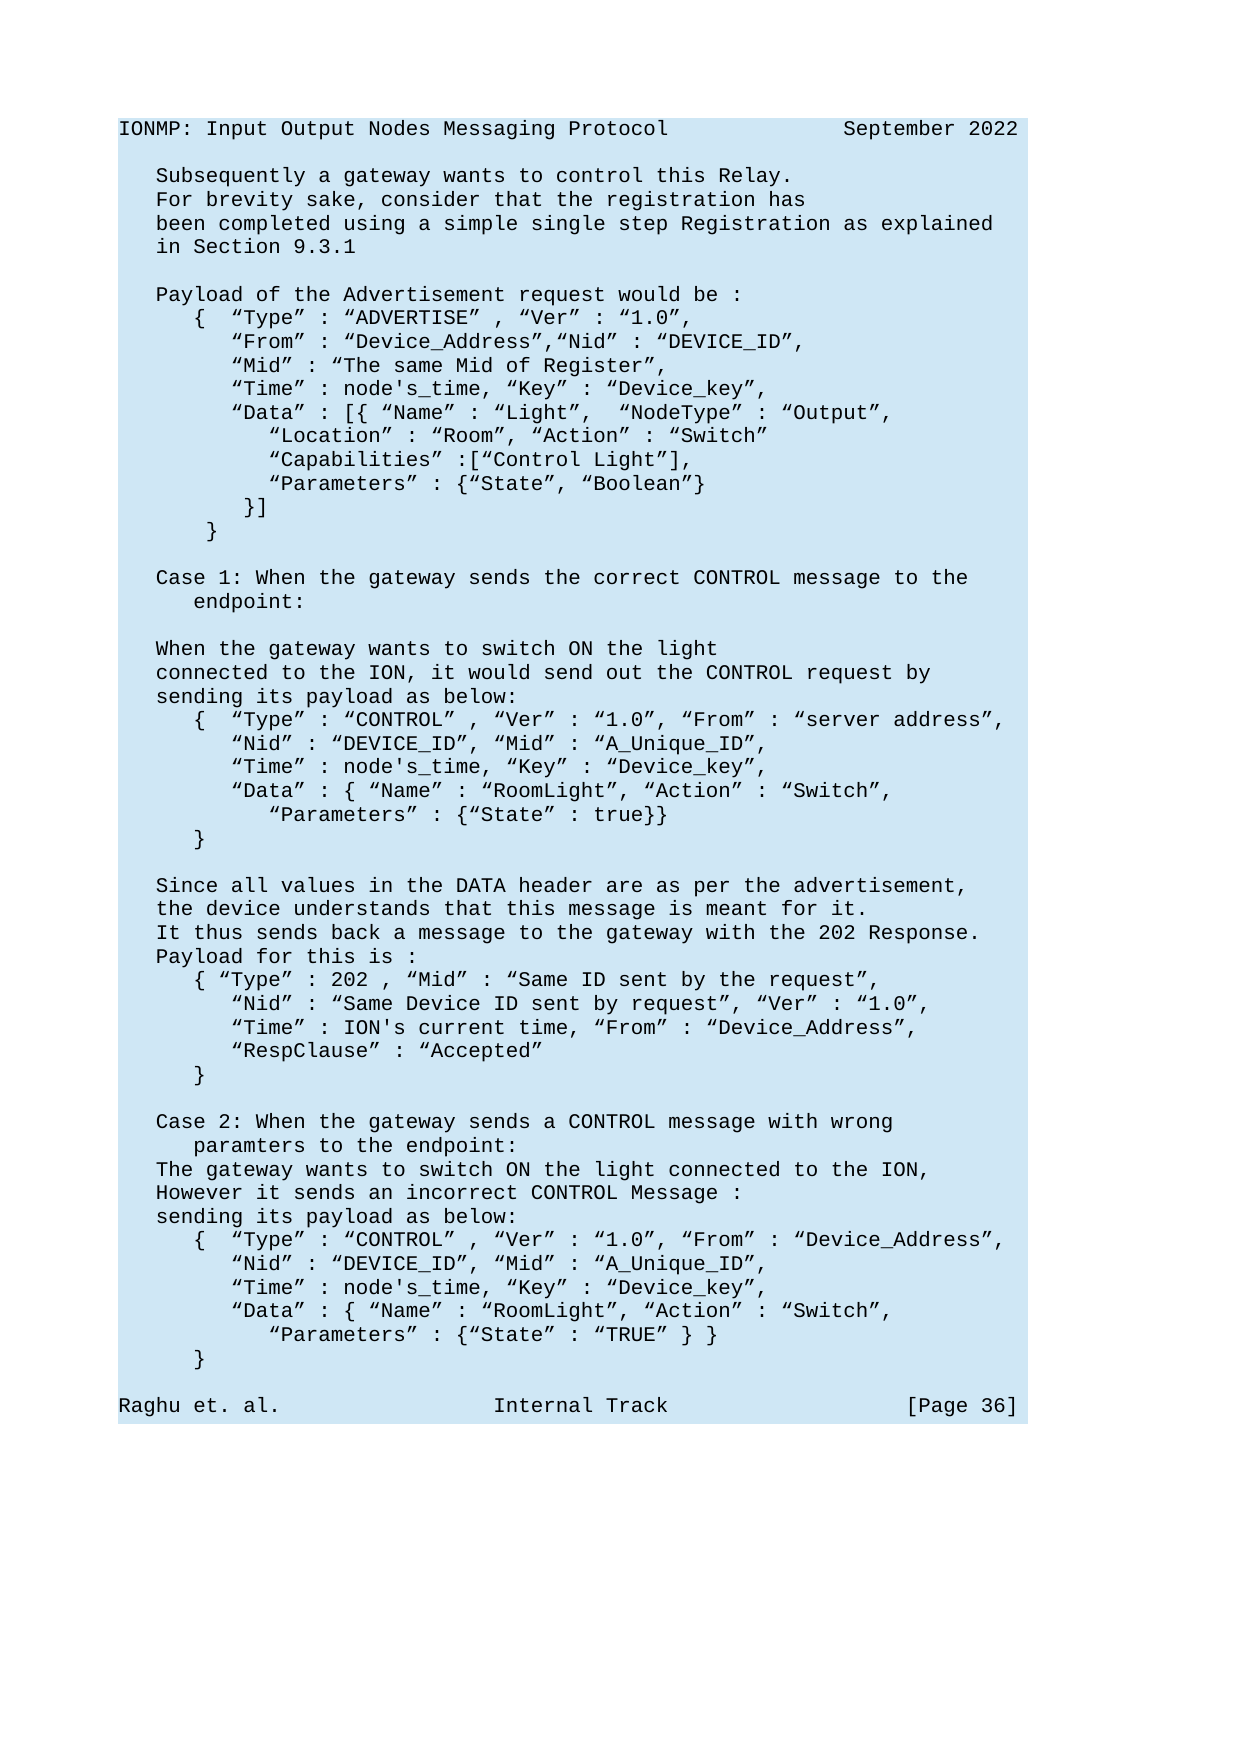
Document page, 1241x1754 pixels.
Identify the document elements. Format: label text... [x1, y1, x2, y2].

text } [118, 520, 1028, 544]
text “Nid” : “Same Device ID sent by request”, “Ver” : “1.0”, “Time” : ION's current time, “From” : “Device_Address”, [118, 993, 1028, 1040]
text Subsequently a gateway wants to control this Relay. For brevity sake, consider that the registration has been completed using a simple single step Registration as explained [118, 165, 1028, 236]
text { “Type” : “CONTROL” , “Ver” : “1.0”, “From” : “Device_Address”, “Nid” : “DEVICE_ID”, “Mid” : “A_Unique_ID”, [118, 1229, 1028, 1277]
text IONMP: Input Output Nodes Messaging Protocol September 2022 [118, 118, 1028, 142]
text Payload of the Advertisement request would be : [118, 284, 1028, 307]
text When the gateway wants to switch ON the light connected to the ION, it would send out the CONTROL request by sending its payload as below: [118, 638, 1028, 709]
text { “Type” : “ADVERTISE” , “Ver” : “1.0”, “From” : “Device_Address”,“Nid” : “DEVICE_ID”, “Mid” : “The same Mid of Register”, [118, 307, 1028, 378]
text in Section 9.3.1 [118, 236, 1028, 260]
text } [118, 1064, 1028, 1088]
text }] [118, 496, 1028, 520]
text “Time” : node's_time, “Key” : “Device_key”, “Data” : { “Name” : “RoomLight”, “Action” : “Switch”, “Parameters” : {“State” : true}} [118, 757, 1028, 827]
text “Time” : node's_time, “Key” : “Device_key”, “Data” : { “Name” : “RoomLight”, “Action” : “Switch”, “Parameters” : {“State” : “TRUE” } } [118, 1277, 1028, 1348]
text } [118, 827, 1028, 851]
text “Time” : node's_time, “Key” : “Device_key”, “Data” : [{ “Name” : “Light”, “NodeType” : “Output”, “Location” : “Room”, “Action” : “Switch” [118, 378, 1028, 449]
text “RespClause” : “Accepted” [118, 1040, 1028, 1064]
text “Capabilities” :[“Control Light”], [118, 449, 1028, 473]
text { “Type” : “CONTROL” , “Ver” : “1.0”, “From” : “server address”, “Nid” : “DEVICE_ID”, “Mid” : “A_Unique_ID”, [118, 709, 1028, 757]
text Raghu et. al. Internal Track [Page 36] [118, 1395, 1028, 1419]
text “Parameters” : {“State”, “Boolean”} [118, 473, 1028, 496]
text } [118, 1348, 1028, 1371]
text Since all values in the DATA header are as per the advertisement, the device understands that this message is meant for it. It thus sends back a message to the gateway with the 202 Response. Payload for this is : [118, 875, 1028, 969]
text { “Type” : 202 , “Mid” : “Same ID sent by the request”, [118, 969, 1028, 993]
text Case 1: When the gateway sends the correct CONTROL message to the endpoint: [118, 567, 1028, 615]
text The gateway wants to switch ON the light connected to the ION, However it sends an incorrect CONTROL Message : sending its payload as below: [118, 1158, 1028, 1229]
text Case 2: When the gateway sends a CONTROL message with wrong paramters to the endpoint: [118, 1111, 1028, 1158]
